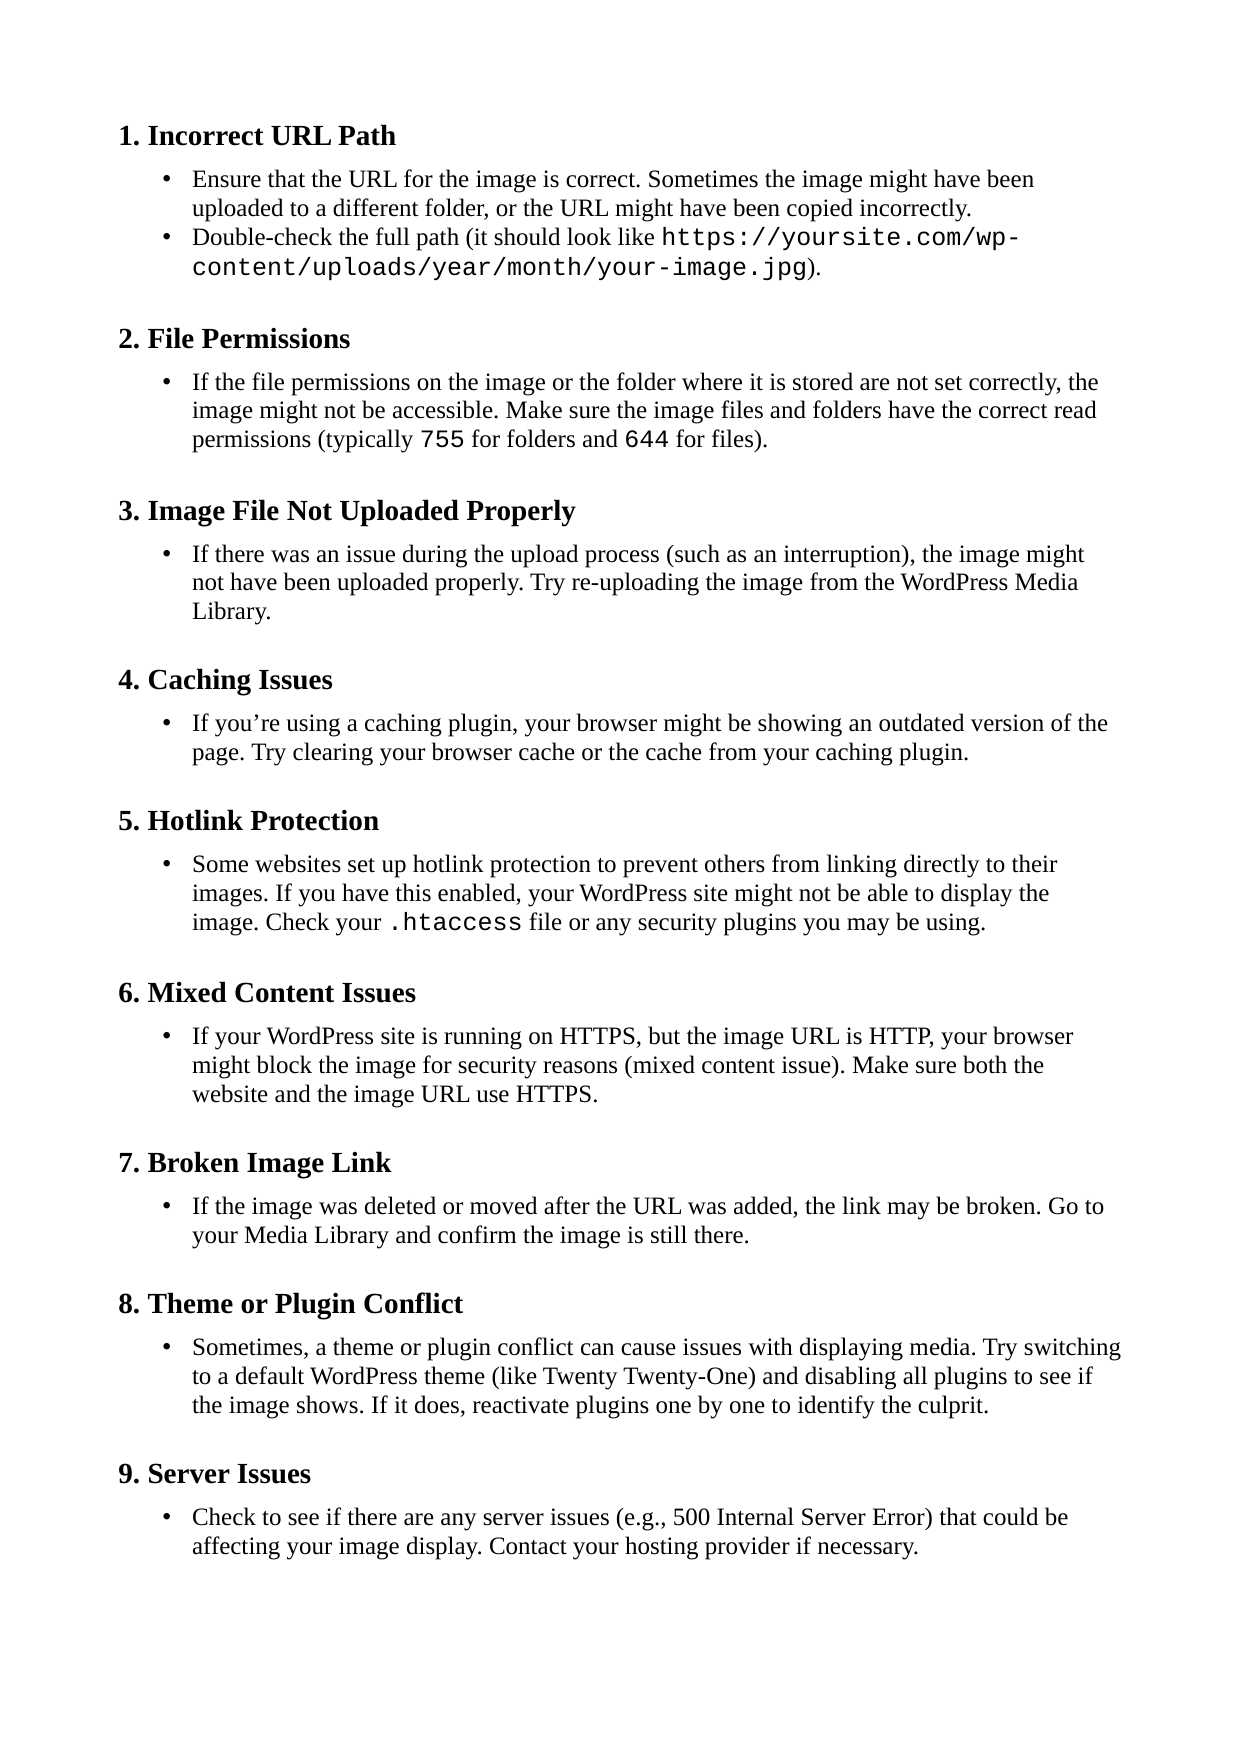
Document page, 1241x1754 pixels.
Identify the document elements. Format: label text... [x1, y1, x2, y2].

subtitle 2. File Permissions [118, 321, 1122, 354]
list Check to see if there are any server issues (e.g., 500 Internal Server Error) that could be affecting your image display. Contact your hosting provider if necessary. [162, 1502, 1122, 1559]
subtitle 7. Broken Image Link [118, 1145, 1122, 1179]
list Ensure that the URL for the image is correct. Sometimes the image might have been uploaded to a different folder, or the URL might have been copied incorrectly. [162, 164, 1122, 222]
subtitle 6. Mixed Content Issues [118, 975, 1122, 1009]
subtitle 8. Theme or Plugin Conflict [118, 1286, 1122, 1320]
list Sometimes, a theme or plugin conflict can cause issues with displaying media. Try switching to a default WordPress theme (like Twenty Twenty-One) and disabling all plugins to see if the image shows. If it does, reactivate plugins one by one to identify the culprit. [162, 1332, 1122, 1418]
list If the file permissions on the image or the folder where it is stored are not set correctly, the image might not be accessible. Make sure the image files and folders have the correct read permissions (typically 755 for folders and 644 for files). [162, 367, 1122, 455]
subtitle 1. Incorrect URL Path [118, 118, 1122, 152]
list Double-check the full path (it should look like https://yoursite.com/wp-content/uploads/year/month/your-image.jpg). [162, 222, 1122, 283]
list If there was an issue during the upload process (such as an interruption), the image might not have been uploaded properly. Try re-uploading the image from the WordPress Media Library. [162, 539, 1122, 625]
subtitle 4. Caching Issues [118, 662, 1122, 696]
subtitle 9. Server Issues [118, 1456, 1122, 1489]
list Some websites set up hotlink protection to prevent others from linking directly to their images. If you have this enabled, your WordPress site might not be able to display the image. Check your .htaccess file or any security plugins you may be using. [162, 849, 1122, 938]
list If the image was deleted or moved after the URL was added, the link may be broken. Go to your Media Library and confirm the image is still there. [162, 1191, 1122, 1249]
list If your WordPress site is running on HTTPS, but the image URL is HTTP, your browser might block the image for security reasons (mixed content issue). Make sure both the website and the image URL use HTTPS. [162, 1021, 1122, 1108]
subtitle 5. Hotlink Protection [118, 803, 1122, 837]
list If you’re using a caching plugin, your browser might be showing an outdated version of the page. Try clearing your browser cache or the cache from your caching plugin. [162, 708, 1122, 766]
subtitle 3. Image File Not Uploaded Properly [118, 493, 1122, 526]
